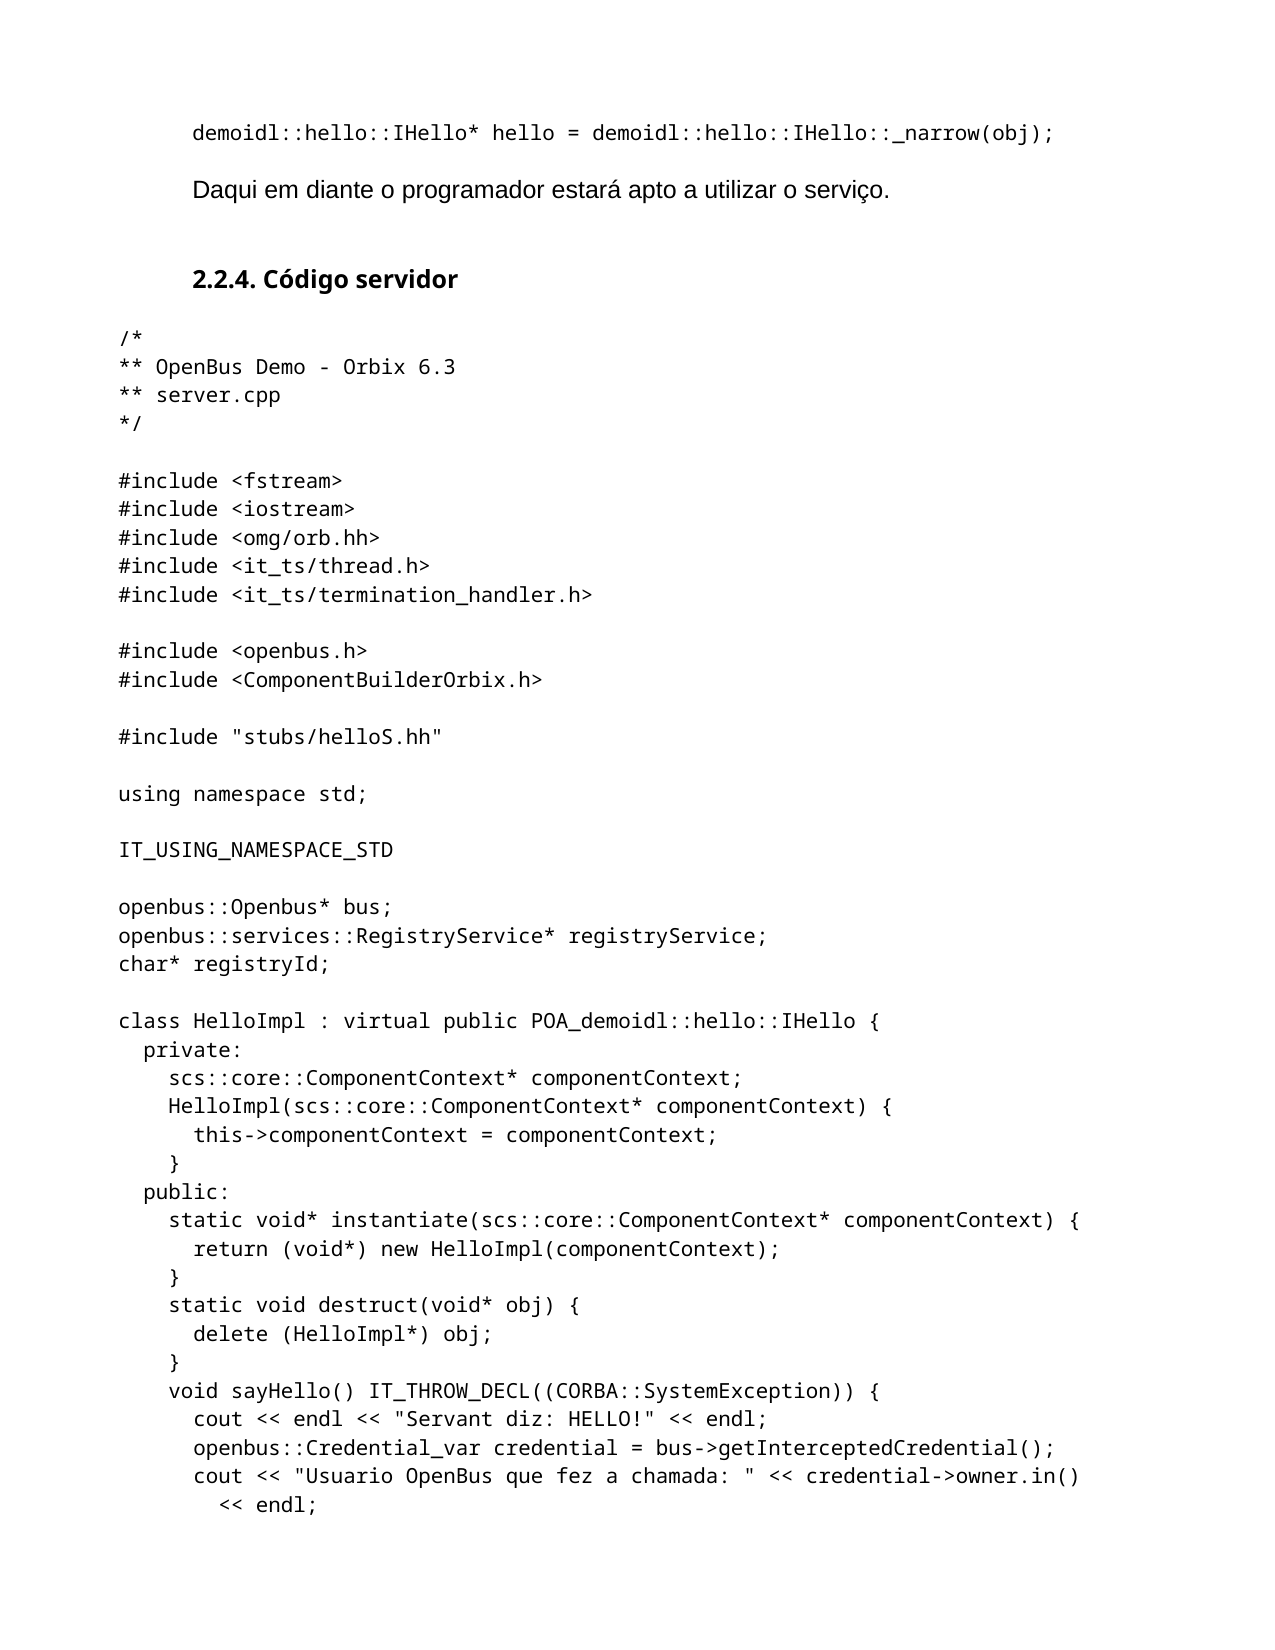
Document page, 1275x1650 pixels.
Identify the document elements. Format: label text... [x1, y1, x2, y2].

text cout << "Usuario OpenBus que fez a chamada: " << credential->owner.in() [118, 1461, 1157, 1490]
text */ [118, 409, 1157, 437]
text #include <fstream> [118, 466, 1157, 494]
text class HelloImpl : virtual public POA_demoidl::hello::IHello { [118, 1006, 1157, 1035]
text openbus::Credential_var credential = bus->getInterceptedCredential(); [118, 1433, 1157, 1461]
text Daqui em diante o programador estará apto a utilizar o serviço. [118, 175, 1157, 204]
text openbus::services::RegistryService* registryService; [118, 921, 1157, 949]
text private: [118, 1035, 1157, 1063]
text this->componentContext = componentContext; [118, 1120, 1157, 1148]
text } [118, 1262, 1157, 1291]
text ** server.cpp [118, 381, 1157, 409]
text void sayHello() IT_THROW_DECL((CORBA::SystemException)) { [118, 1376, 1157, 1404]
text return (void*) new HelloImpl(componentContext); [118, 1234, 1157, 1262]
text #include <it_ts/termination_handler.h> [118, 580, 1157, 608]
text demoidl::hello::IHello* hello = demoidl::hello::IHello::_narrow(obj); [118, 118, 1157, 147]
text IT_USING_NAMESPACE_STD [118, 836, 1157, 864]
text #include <it_ts/thread.h> [118, 551, 1157, 580]
text #include "stubs/helloS.hh" [118, 722, 1157, 750]
text /* [118, 324, 1157, 352]
text char* registryId; [118, 949, 1157, 978]
text } [118, 1148, 1157, 1177]
text ** OpenBus Demo - Orbix 6.3 [118, 352, 1157, 381]
text static void destruct(void* obj) { [118, 1291, 1157, 1319]
text #include <omg/orb.hh> [118, 523, 1157, 551]
text cout << endl << "Servant diz: HELLO!" << endl; [118, 1404, 1157, 1433]
text using namespace std; [118, 779, 1157, 807]
text HelloImpl(scs::core::ComponentContext* componentContext) { [118, 1092, 1157, 1120]
text #include <openbus.h> [118, 637, 1157, 665]
text } [118, 1347, 1157, 1376]
text public: [118, 1177, 1157, 1205]
text #include <ComponentBuilderOrbix.h> [118, 665, 1157, 693]
text delete (HelloImpl*) obj; [118, 1319, 1157, 1347]
text static void* instantiate(scs::core::ComponentContext* componentContext) { [118, 1205, 1157, 1234]
text 2.2.4. Código servidor [118, 261, 1157, 295]
text openbus::Openbus* bus; [118, 892, 1157, 921]
text << endl; [118, 1490, 1157, 1518]
text scs::core::ComponentContext* componentContext; [118, 1063, 1157, 1092]
text #include <iostream> [118, 494, 1157, 523]
